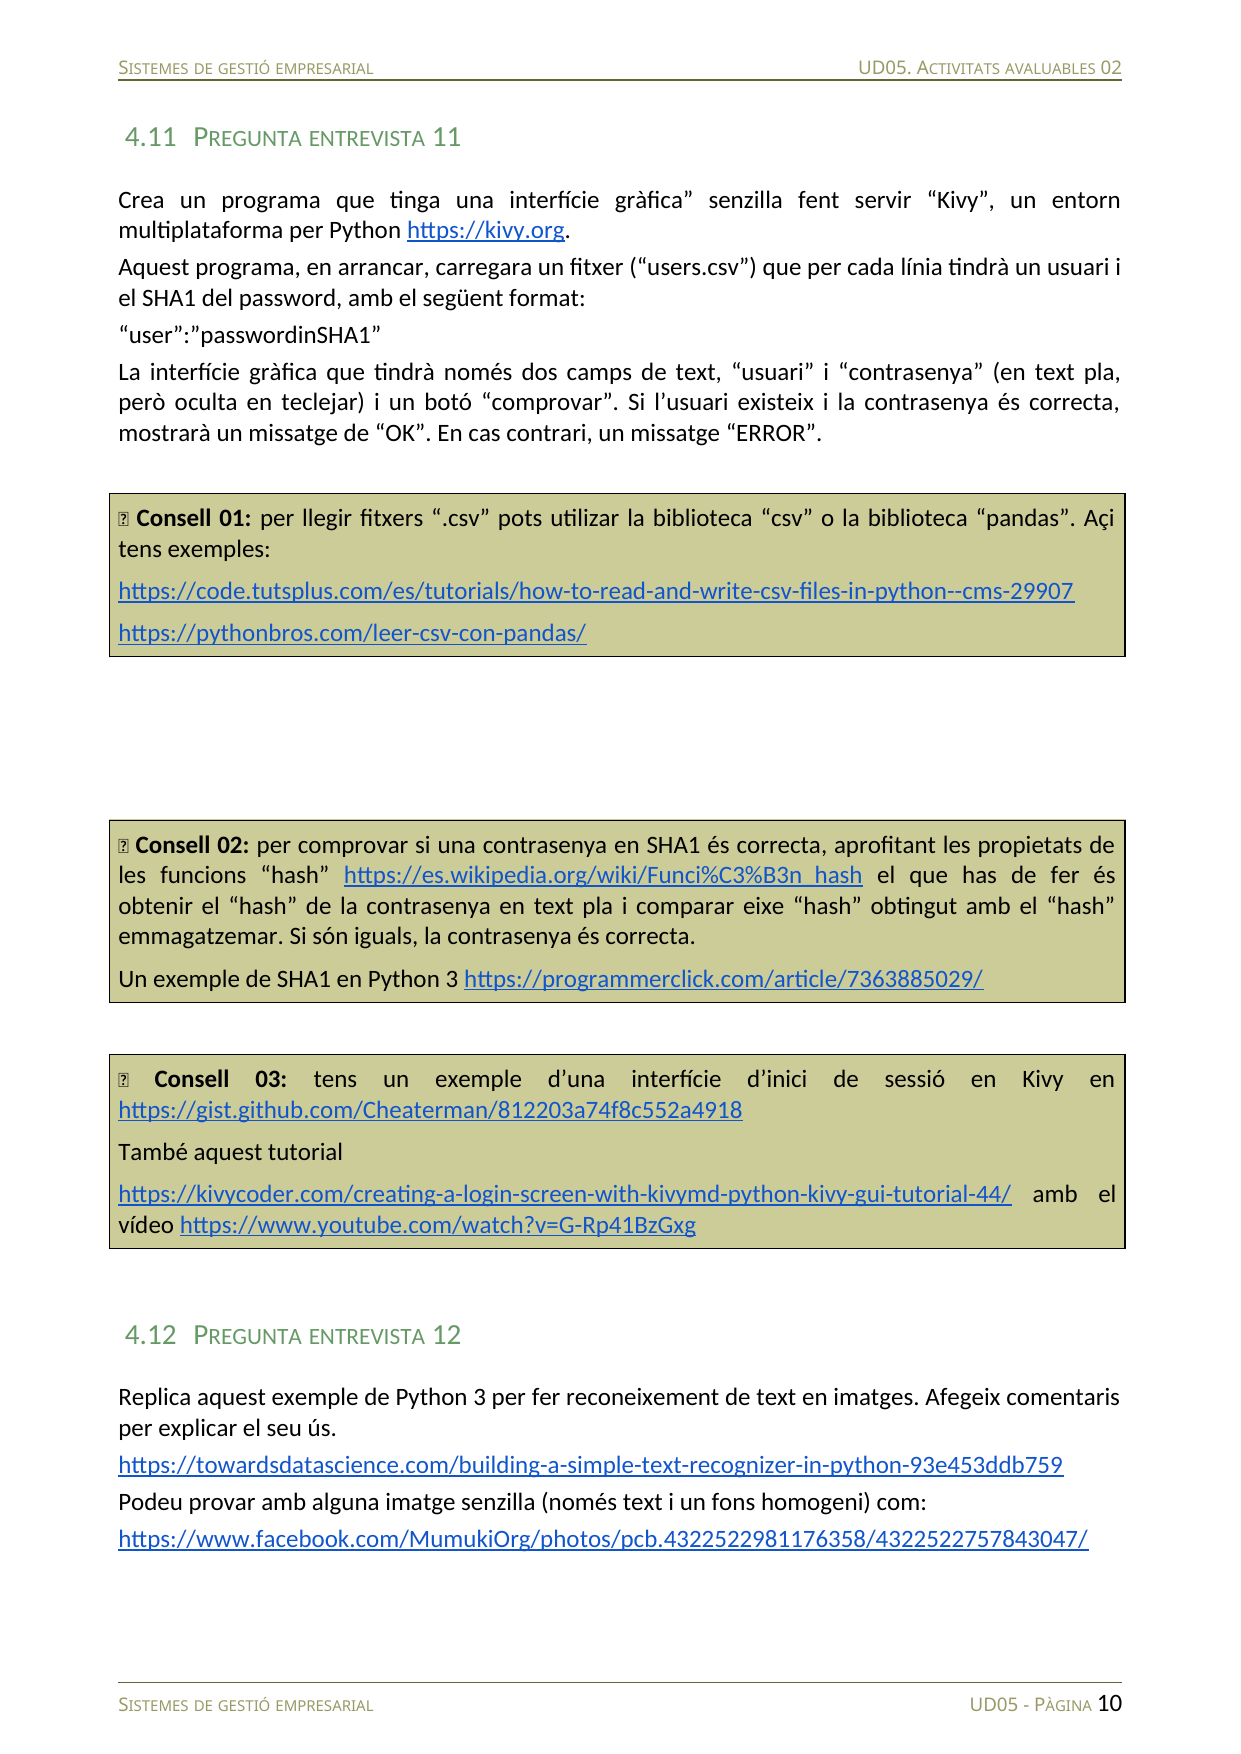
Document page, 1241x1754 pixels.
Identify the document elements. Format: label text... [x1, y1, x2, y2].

text Crea un programa que tinga una interfície gràfica” senzilla fent servir “Kivy”, un entorn multiplataforma per Python https://kivy.org. [118, 184, 1122, 245]
text 💬 Consell 02: per comprovar si una contrasenya en SHA1 és correcta, aprofitant les propietats de les funcions “hash” https://es.wikipedia.org/wiki/Funci%C3%B3n_hash el que has de fer és obtenir el “hash” de la contrasenya en text pla i comparar eixe “hash” obtingut amb el “hash” emmagatzemar. Si són iguals, la contrasenya és correcta. [110, 821, 1124, 951]
text Replica aquest exemple de Python 3 per fer reconeixement de text en imatges. Afegeix comentaris per explicar el seu ús. [118, 1382, 1122, 1443]
text Un exemple de SHA1 en Python 3 https://programmerclick.com/article/7363885029/ [110, 953, 1124, 1002]
subtitle Pregunta entrevista 11 [118, 118, 1122, 154]
text La interfície gràfica que tindrà només dos camps de text, “usuari” i “contrasenya” (en text pla, però oculta en teclejar) i un botó “comprovar”. Si l’usuari existeix i la contrasenya és correcta, mostrarà un missatge de “OK”. En cas contrari, un missatge “ERROR”. [118, 356, 1122, 447]
text Aquest programa, en arrancar, carregara un fitxer (“users.csv”) que per cada línia tindrà un usuari i el SHA1 del password, amb el següent format: [118, 251, 1122, 312]
text Podeu provar amb alguna imatge senzilla (només text i un fons homogeni) com: [118, 1486, 1122, 1517]
text “user”:”passwordinSHA1” [118, 319, 1122, 349]
text També aquest tutorial [110, 1127, 1124, 1167]
text https://www.facebook.com/MumukiOrg/photos/pcb.4322522981176358/4322522757843047/ [118, 1523, 1122, 1553]
subtitle Pregunta entrevista 12 [118, 1316, 1122, 1351]
text https://pythonbros.com/leer-csv-con-pandas/ [110, 608, 1124, 656]
text 💬 Consell 01: per llegir fitxers “.csv” pots utilizar la biblioteca “csv” o la biblioteca “pandas”. Açi tens exemples: [110, 494, 1124, 563]
text https://code.tutsplus.com/es/tutorials/how-to-read-and-write-csv-files-in-python--cms-29907 [110, 566, 1124, 606]
text https://kivycoder.com/creating-a-login-screen-with-kivymd-python-kivy-gui-tutorial-44/ amb el vídeo https://www.youtube.com/watch?v=G-Rp41BzGxg [110, 1169, 1124, 1248]
text 💬 Consell 03: tens un exemple d’una interfície d’inici de sessió en Kivy en https://gist.github.com/Cheaterman/812203a74f8c552a4918 [110, 1055, 1124, 1124]
text https://towardsdatascience.com/building-a-simple-text-recognizer-in-python-93e453ddb759 [118, 1449, 1122, 1479]
